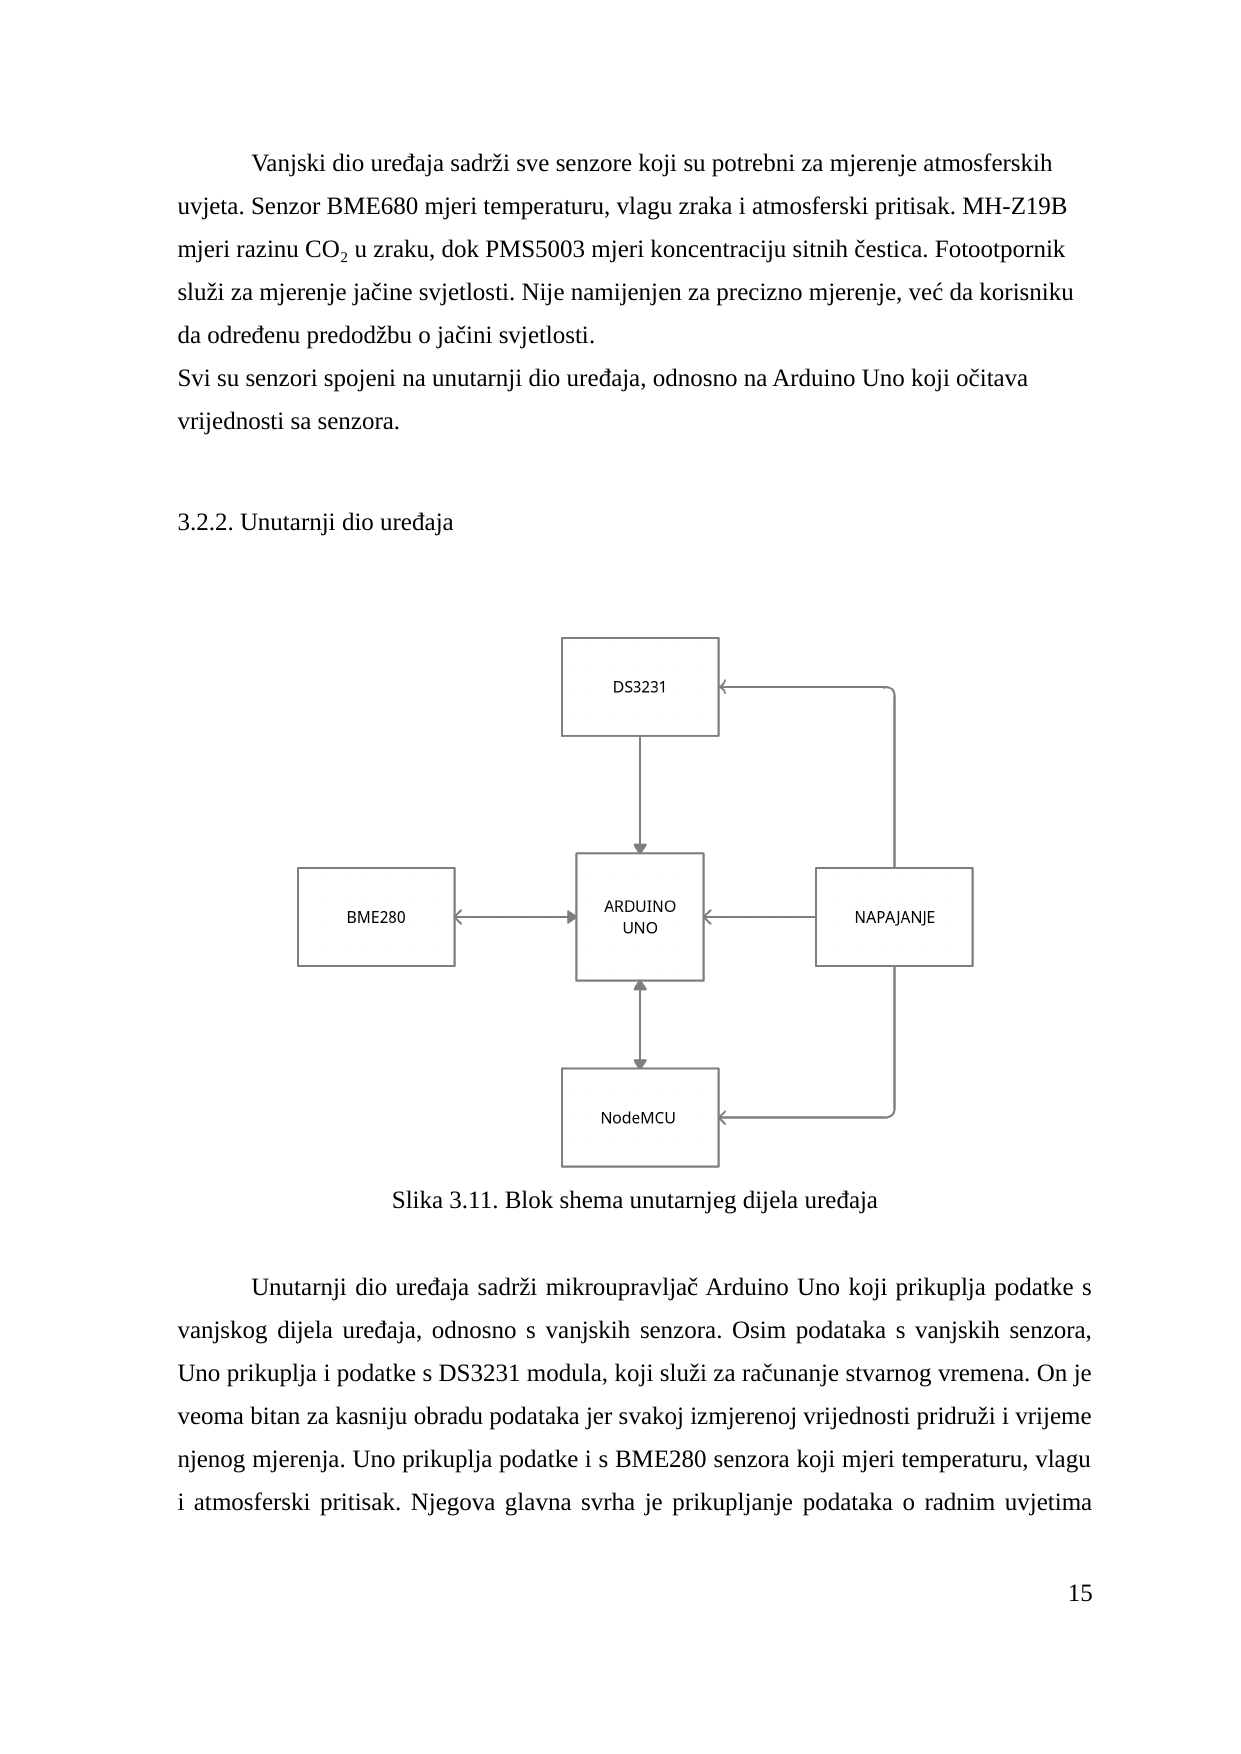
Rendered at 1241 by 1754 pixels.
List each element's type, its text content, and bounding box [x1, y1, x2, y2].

subtitle 3.2.2. Unutarnji dio uređaja [177, 507, 1093, 536]
text Svi su senzori spojeni na unutarnji dio uređaja, odnosno na Arduino Uno koji očitava vrijednosti sa senzora. [177, 363, 1093, 435]
text Unutarnji dio uređaja sadrži mikroupravljač Arduino Uno koji prikuplja podatke s vanjskog dijela uređaja, odnosno s vanjskih senzora. Osim podataka s vanjskih senzora, Uno prikuplja i podatke s DS3231 modula, koji služi za računanje stvarnog vremena. On je veoma bitan za kasniju obradu podataka jer svakoj izmjerenoj vrijednosti pridruži i vrijeme njenog mjerenja. Uno prikuplja podatke i s BME280 senzora koji mjeri temperaturu, vlagu i atmosferski pritisak. Njegova glavna svrha je prikupljanje podataka o radnim uvjetima [177, 606, 1093, 1516]
text Vanjski dio uređaja sadrži sve senzore koji su potrebni za mjerenje atmosferskih uvjeta. Senzor BME680 mjeri temperaturu, vlagu zraka i atmosferski pritisak. MH-Z19B mjeri razinu CO₂ u zraku, dok PMS5003 mjeri koncentraciju sitnih čestica. Fotootpornik služi za mjerenje jačine svjetlosti. Nije namijenjen za precizno mjerenje, već da korisniku da određenu predodžbu o jačini svjetlosti. [177, 148, 1093, 349]
picture [278, 618, 992, 1186]
text Slika 3.11. Blok shema unutarnjeg dijela uređaja [278, 1186, 992, 1214]
